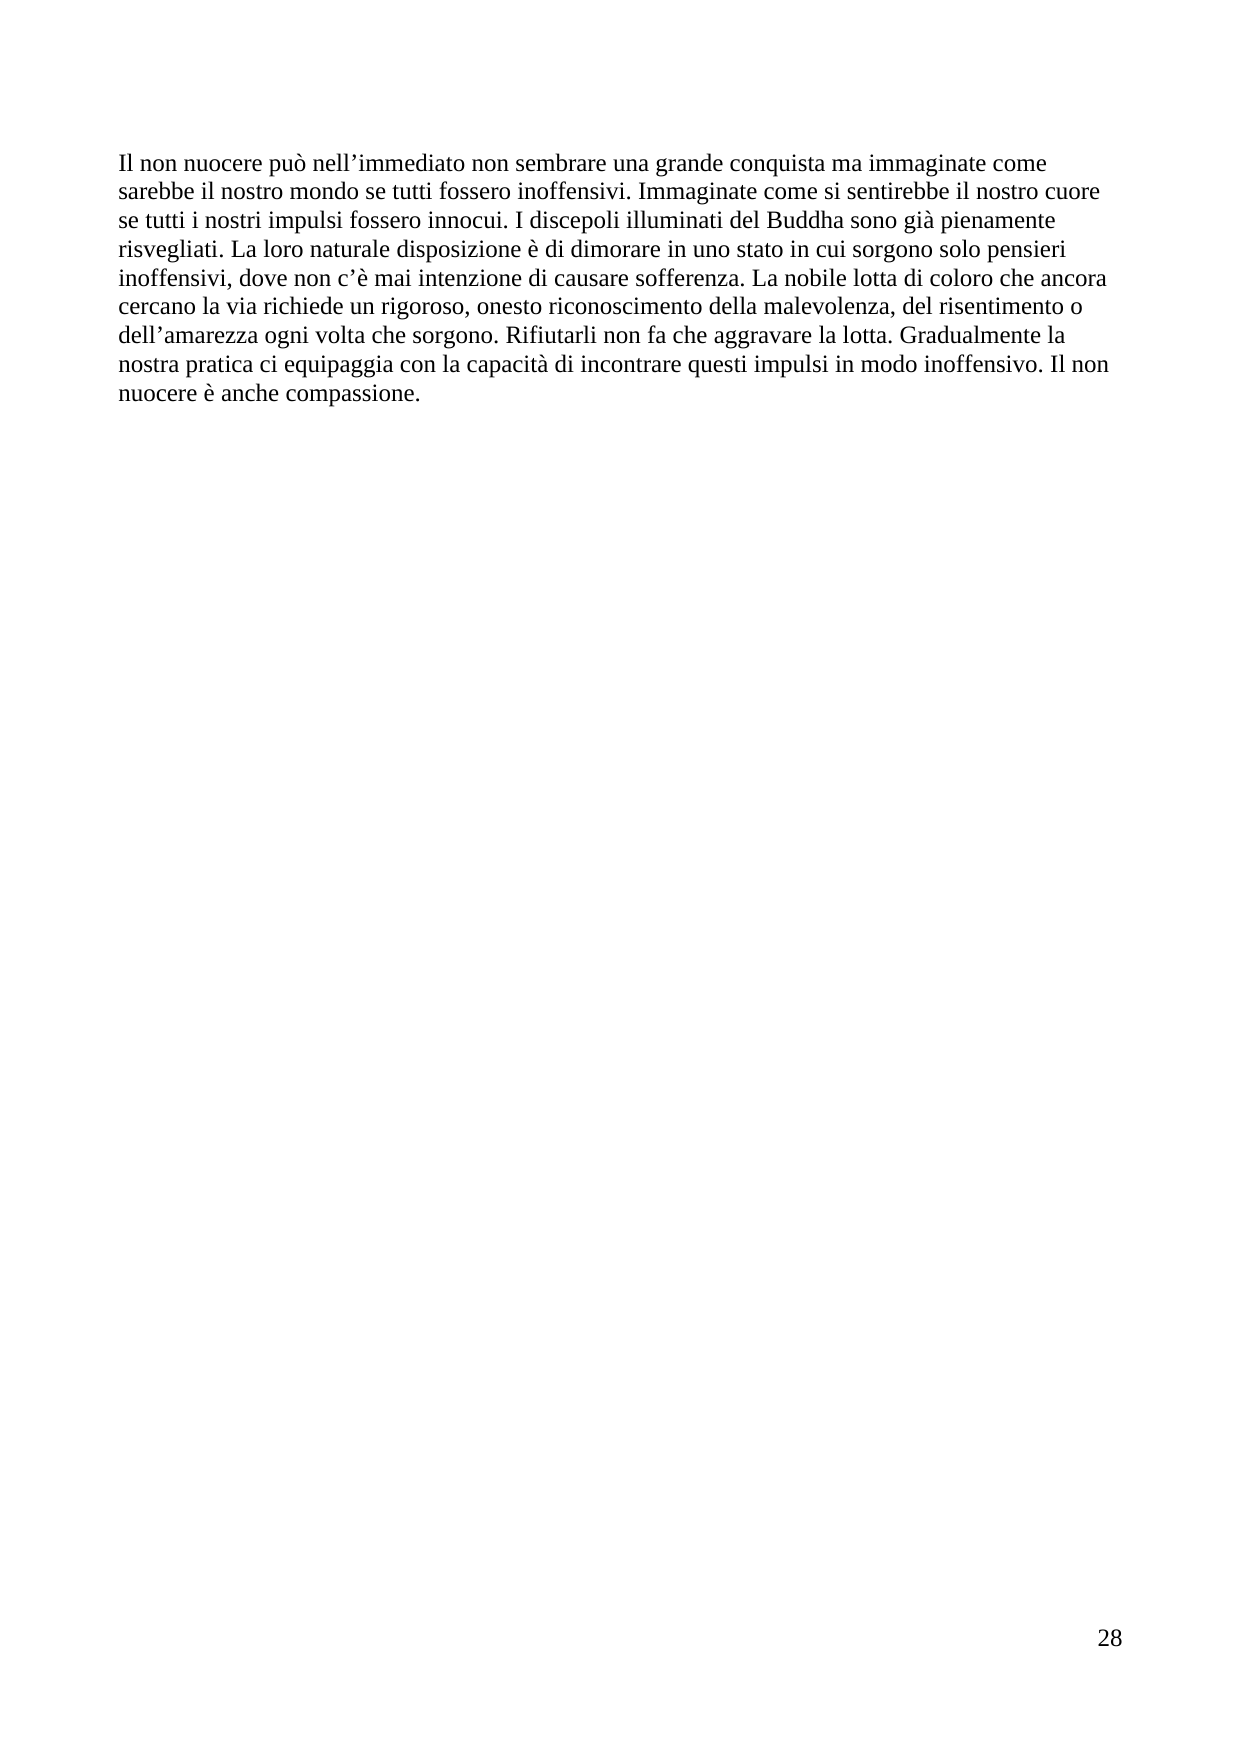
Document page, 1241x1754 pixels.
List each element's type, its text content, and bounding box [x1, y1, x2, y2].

text Il non nuocere può nell’immediato non sembrare una grande conquista ma immaginate come sarebbe il nostro mondo se tutti fossero inoffensivi. Immaginate come si sentirebbe il nostro cuore se tutti i nostri impulsi fossero innocui. I discepoli illuminati del Buddha sono già pienamente risvegliati. La loro naturale disposizione è di dimorare in uno stato in cui sorgono solo pensieri inoffensivi, dove non c’è mai intenzione di causare sofferenza. La nobile lotta di coloro che ancora cercano la via richiede un rigoroso, onesto riconoscimento della malevolenza, del risentimento o dell’amarezza ogni volta che sorgono. Rifiutarli non fa che aggravare la lotta. Gradualmente la nostra pratica ci equipaggia con la capacità di incontrare questi impulsi in modo inoffensivo. Il non nuocere è anche compassione. [118, 148, 1122, 406]
